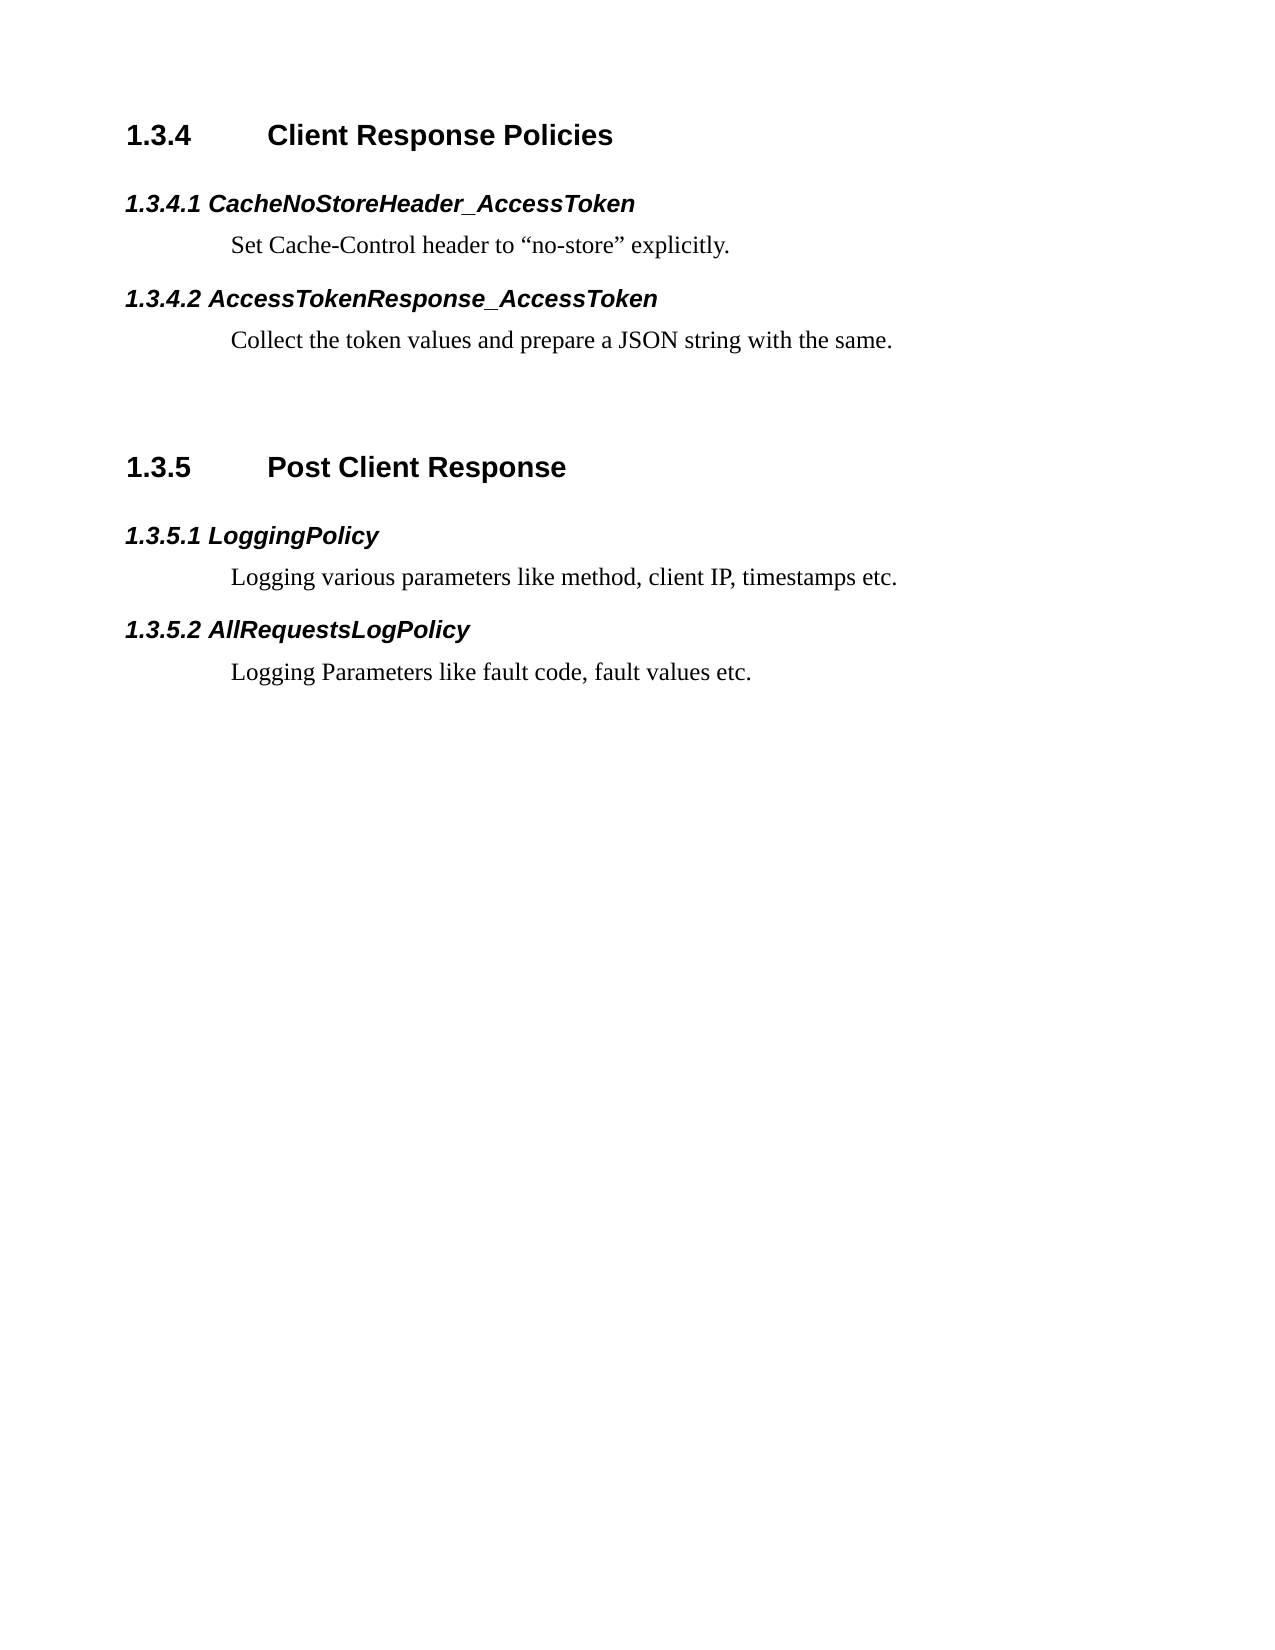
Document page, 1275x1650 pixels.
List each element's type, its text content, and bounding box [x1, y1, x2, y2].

subtitle AllRequestsLogPolicy [118, 616, 1157, 644]
list Collect the token values and prepare a JSON string with the same. [231, 325, 1157, 354]
subtitle AccessTokenResponse_AccessToken [118, 284, 1157, 312]
subtitle CacheNoStoreHeader_AccessToken [118, 189, 1157, 218]
subtitle LoggingPolicy [118, 521, 1157, 549]
subtitle Post Client Response [118, 450, 1157, 483]
list Set Cache-Control header to “no-store” explicitly. [231, 230, 1157, 259]
list Logging various parameters like method, client IP, timestamps etc. [231, 562, 1157, 591]
list Logging Parameters like fault code, fault values etc. [231, 657, 1157, 685]
subtitle Client Response Policies [118, 118, 1157, 152]
